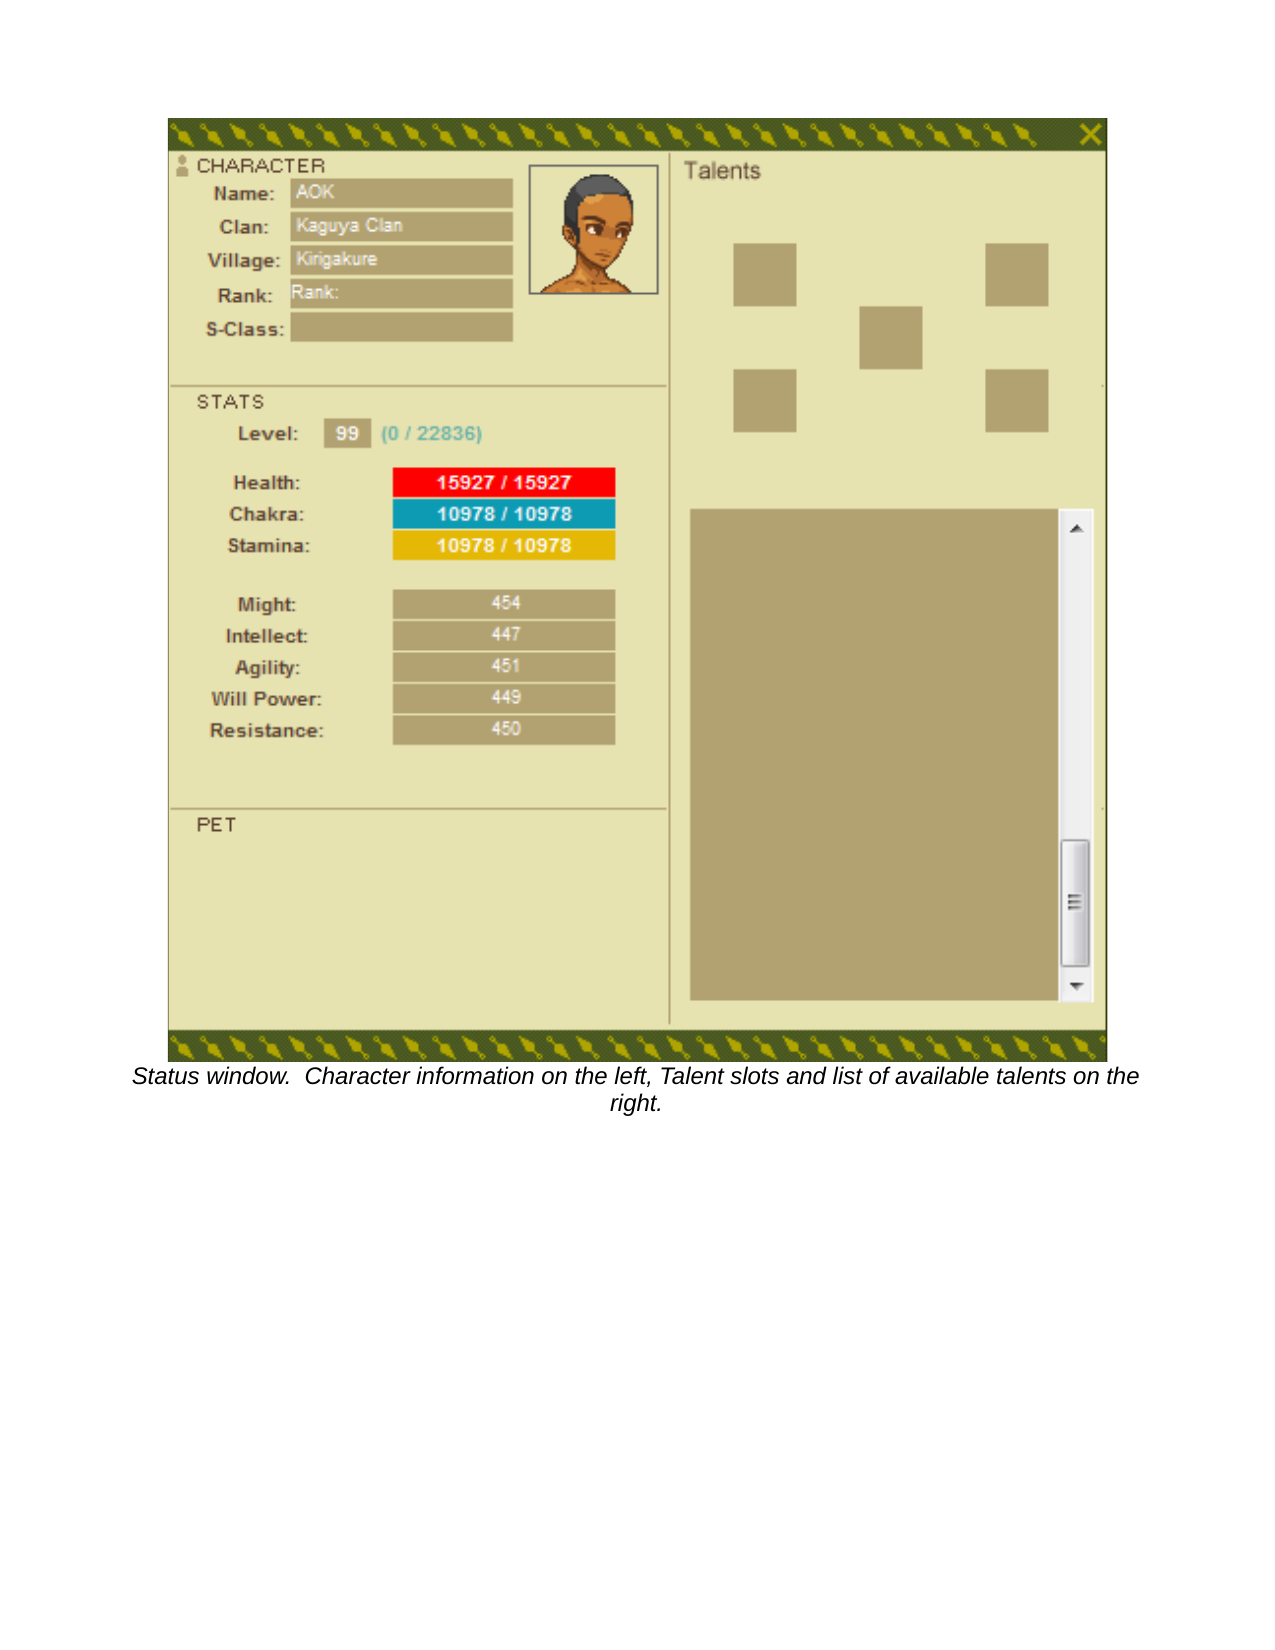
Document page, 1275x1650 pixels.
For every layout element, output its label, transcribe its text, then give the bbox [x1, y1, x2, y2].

picture [167, 118, 1108, 1062]
text Status window. Character information on the left, Talent slots and list of available talents on the right. [118, 850, 1157, 1117]
